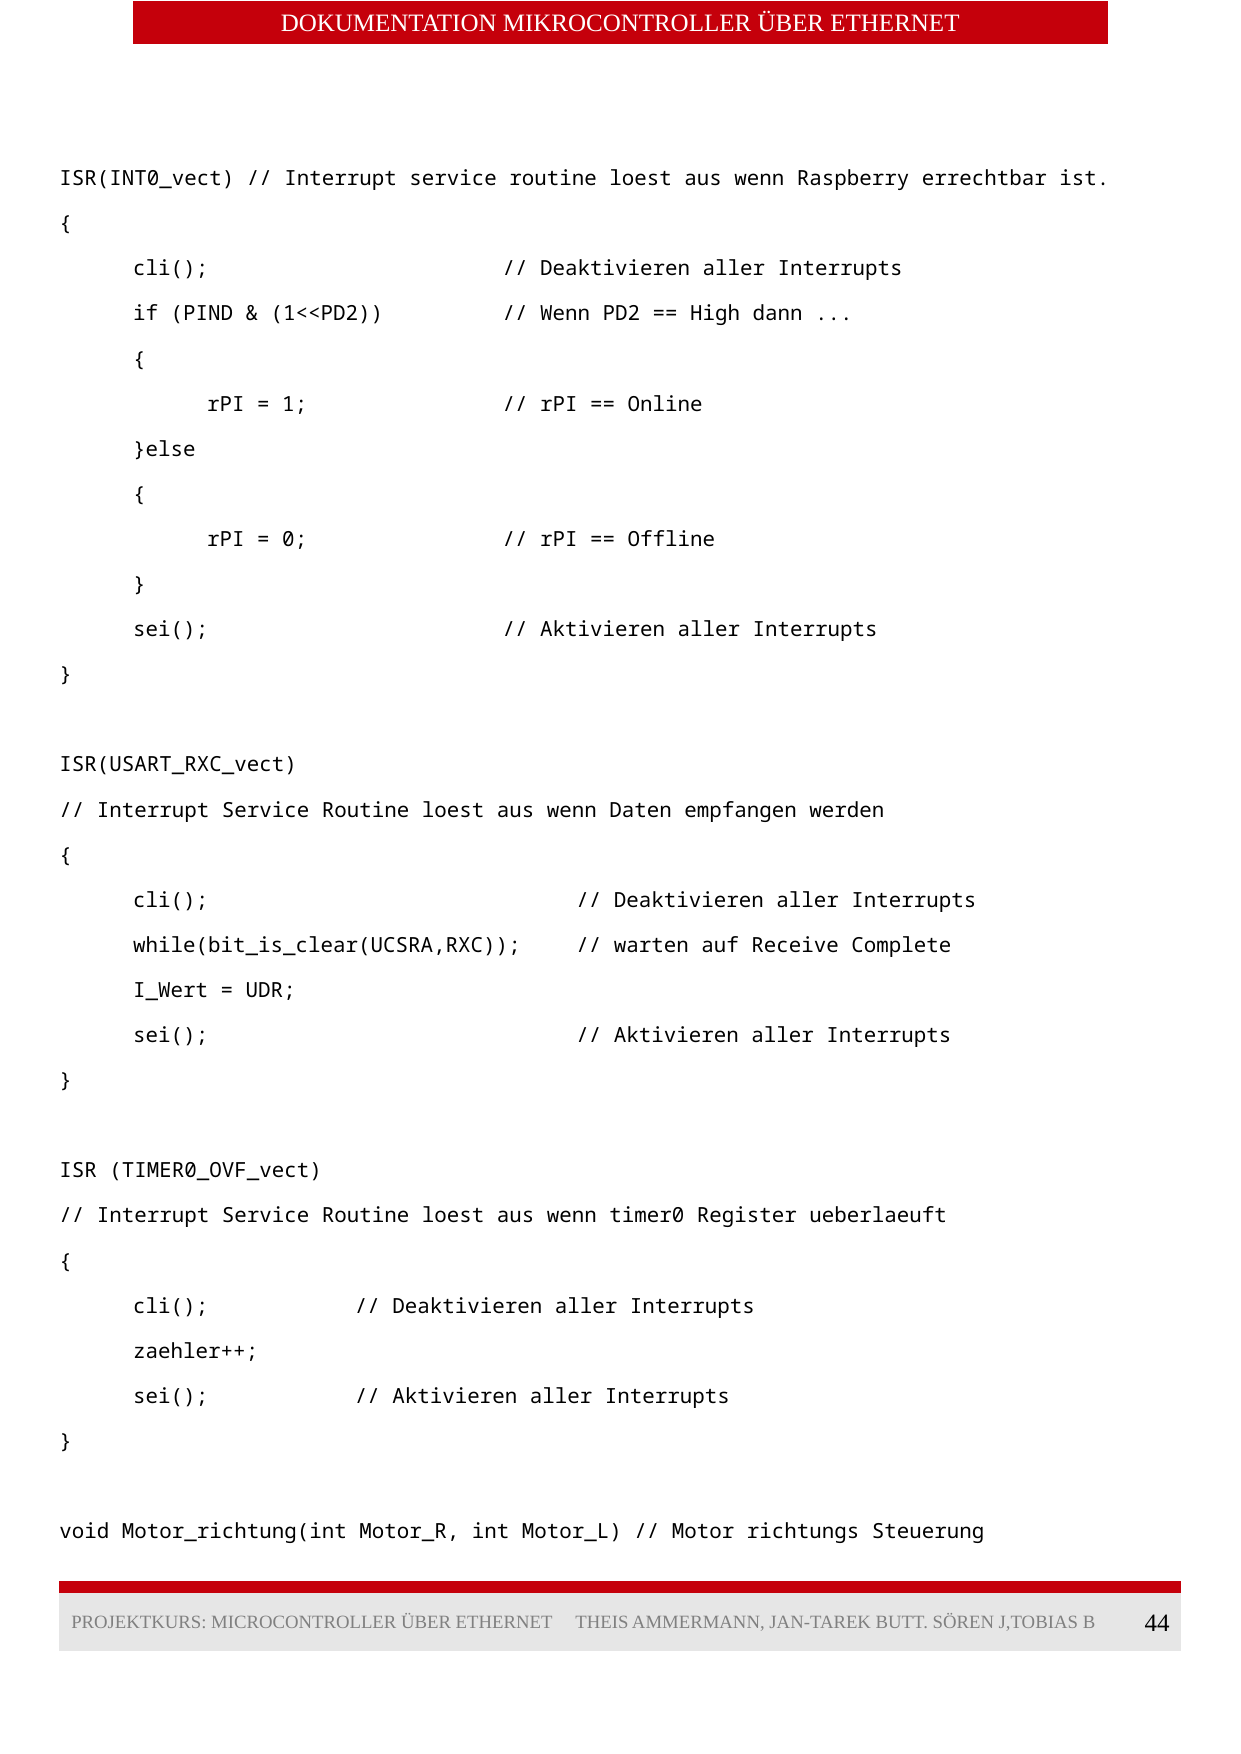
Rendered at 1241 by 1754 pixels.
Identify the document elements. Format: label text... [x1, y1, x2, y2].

text cli(); // Deaktivieren aller Interrupts [59, 1291, 1181, 1319]
text cli(); // Deaktivieren aller Interrupts [59, 253, 1181, 282]
text rPI = 1; // rPI == Online [59, 389, 1181, 417]
text }else [59, 434, 1181, 462]
text } [59, 569, 1181, 598]
text while(bit_is_clear(UCSRA,RXC)); // warten auf Receive Complete [59, 930, 1181, 958]
text // Interrupt Service Routine loest aus wenn timer0 Register ueberlaeuft [59, 1201, 1181, 1229]
text sei(); // Aktivieren aller Interrupts [59, 1381, 1181, 1409]
text // Interrupt Service Routine loest aus wenn Daten empfangen werden [59, 795, 1181, 823]
text cli(); // Deaktivieren aller Interrupts [59, 885, 1181, 913]
text ISR (TIMER0_OVF_vect) [59, 1156, 1181, 1184]
text { [59, 840, 1181, 868]
text } [59, 1426, 1181, 1454]
text void Motor_richtung(int Motor_R, int Motor_L) // Motor richtungs Steuerung [59, 1516, 1181, 1545]
text { [59, 479, 1181, 507]
text I_Wert = UDR; [59, 975, 1181, 1003]
text { [59, 344, 1181, 372]
text ISR(INT0_vect) // Interrupt service routine loest aus wenn Raspberry errechtbar ist. [59, 163, 1181, 192]
text if (PIND & (1<<PD2)) // Wenn PD2 == High dann ... [59, 298, 1181, 327]
text sei(); // Aktivieren aller Interrupts [59, 1020, 1181, 1049]
text { [59, 1246, 1181, 1274]
text { [59, 208, 1181, 237]
text } [59, 659, 1181, 688]
text zaehler++; [59, 1336, 1181, 1364]
text sei(); // Aktivieren aller Interrupts [59, 614, 1181, 643]
text ISR(USART_RXC_vect) [59, 749, 1181, 778]
text } [59, 1065, 1181, 1094]
text rPI = 0; // rPI == Offline [59, 524, 1181, 552]
